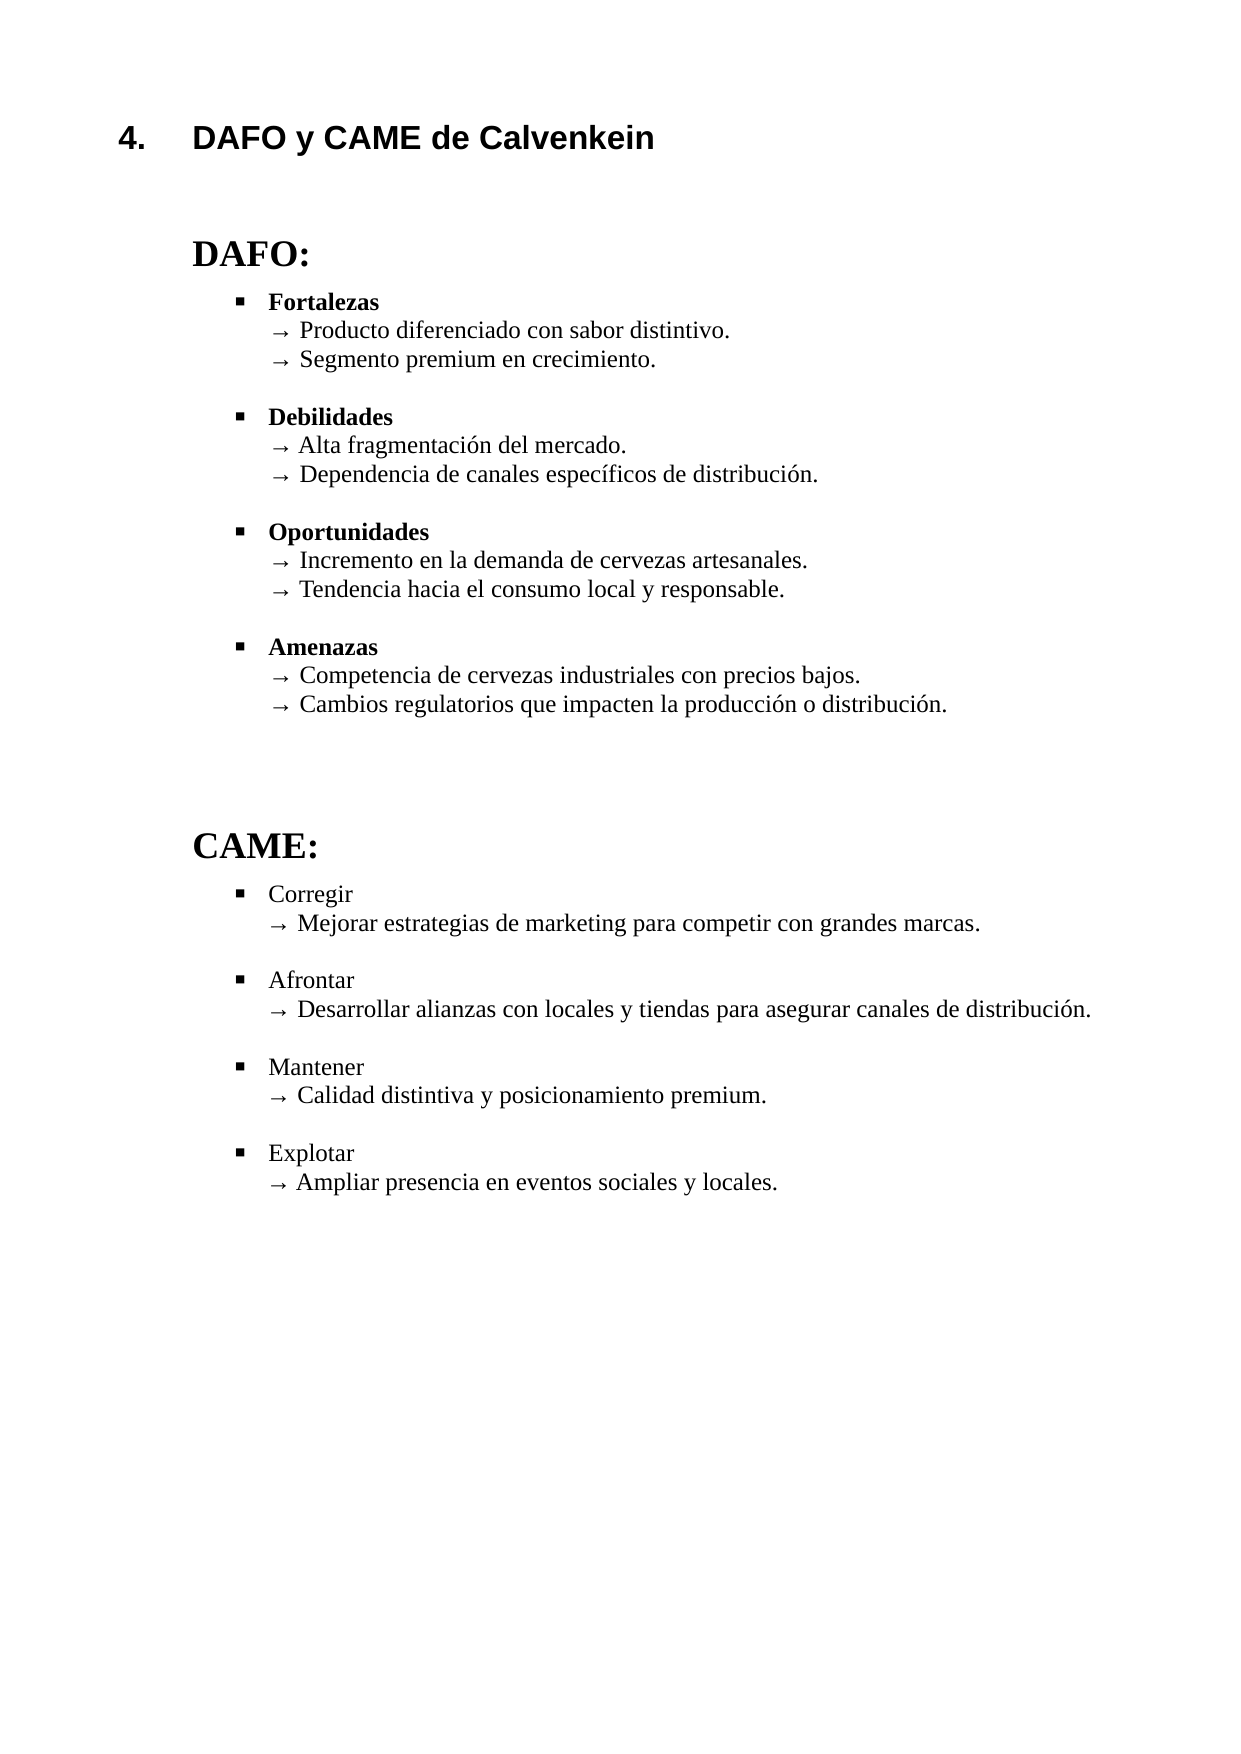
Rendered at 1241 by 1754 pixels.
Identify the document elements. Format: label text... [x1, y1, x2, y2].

text → Calidad distintiva y posicionamiento premium. [118, 1081, 1122, 1109]
list Fortalezas → Producto diferenciado con sabor distintivo. → Segmento premium en crecimiento. [231, 287, 1122, 373]
text → Desarrollar alianzas con locales y tiendas para asegurar canales de distribución. [118, 994, 1122, 1023]
list Corregir [231, 879, 1122, 908]
list Afrontar [231, 966, 1122, 994]
text → Ampliar presencia en eventos sociales y locales. [118, 1167, 1122, 1196]
subtitle DAFO y CAME de Calvenkein [118, 118, 1122, 157]
subtitle DAFO: [118, 231, 1122, 274]
list Debilidades → Alta fragmentación del mercado. → Dependencia de canales específicos de distribución. [231, 402, 1122, 488]
list Explotar [231, 1138, 1122, 1167]
list Amenazas → Competencia de cervezas industriales con precios bajos. → Cambios regulatorios que impacten la producción o distribución. [231, 632, 1122, 718]
text → Mejorar estrategias de marketing para competir con grandes marcas. [118, 908, 1122, 937]
subtitle CAME: [118, 790, 1122, 867]
list Mantener [231, 1052, 1122, 1081]
list Oportunidades → Incremento en la demanda de cervezas artesanales. → Tendencia hacia el consumo local y responsable. [231, 517, 1122, 603]
